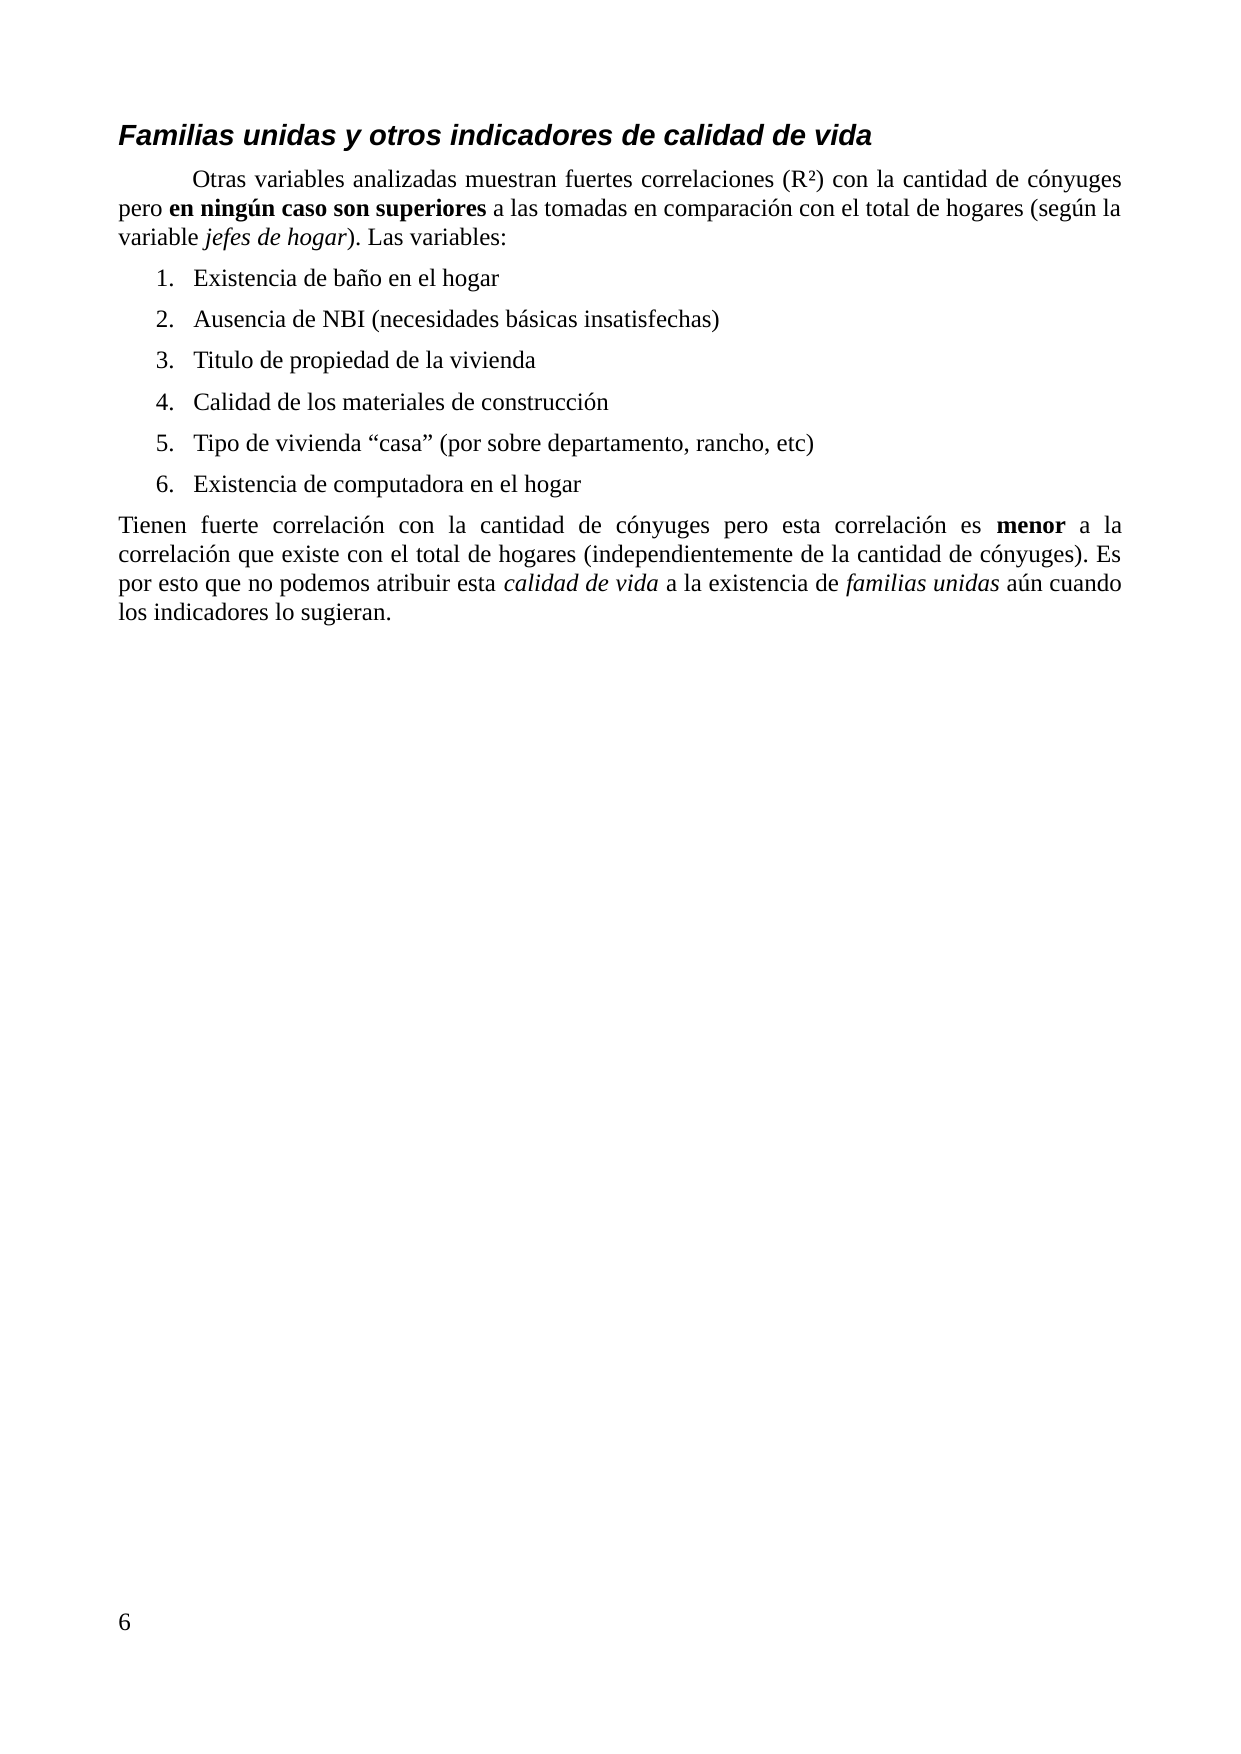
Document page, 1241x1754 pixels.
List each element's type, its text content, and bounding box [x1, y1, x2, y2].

list Ausencia de NBI (necesidades básicas insatisfechas) [156, 304, 1122, 333]
list Calidad de los materiales de construcción [156, 387, 1122, 415]
text Tienen fuerte correlación con la cantidad de cónyuges pero esta correlación es menor a la correlación que existe con el total de hogares (independientemente de la cantidad de cónyuges). Es por esto que no podemos atribuir esta calidad de vida a la existencia de familias unidas aún cuando los indicadores lo sugieran. [118, 510, 1122, 625]
list Tipo de vivienda “casa” (por sobre departamento, rancho, etc) [156, 428, 1122, 457]
list Titulo de propiedad de la vivienda [156, 345, 1122, 374]
text Otras variables analizadas muestran fuertes correlaciones (R²) con la cantidad de cónyuges pero en ningún caso son superiores a las tomadas en comparación con el total de hogares (según la variable jefes de hogar). Las variables: [118, 164, 1122, 250]
list Existencia de computadora en el hogar [156, 469, 1122, 498]
list Existencia de baño en el hogar [156, 263, 1122, 292]
subtitle Familias unidas y otros indicadores de calidad de vida [118, 118, 1122, 152]
